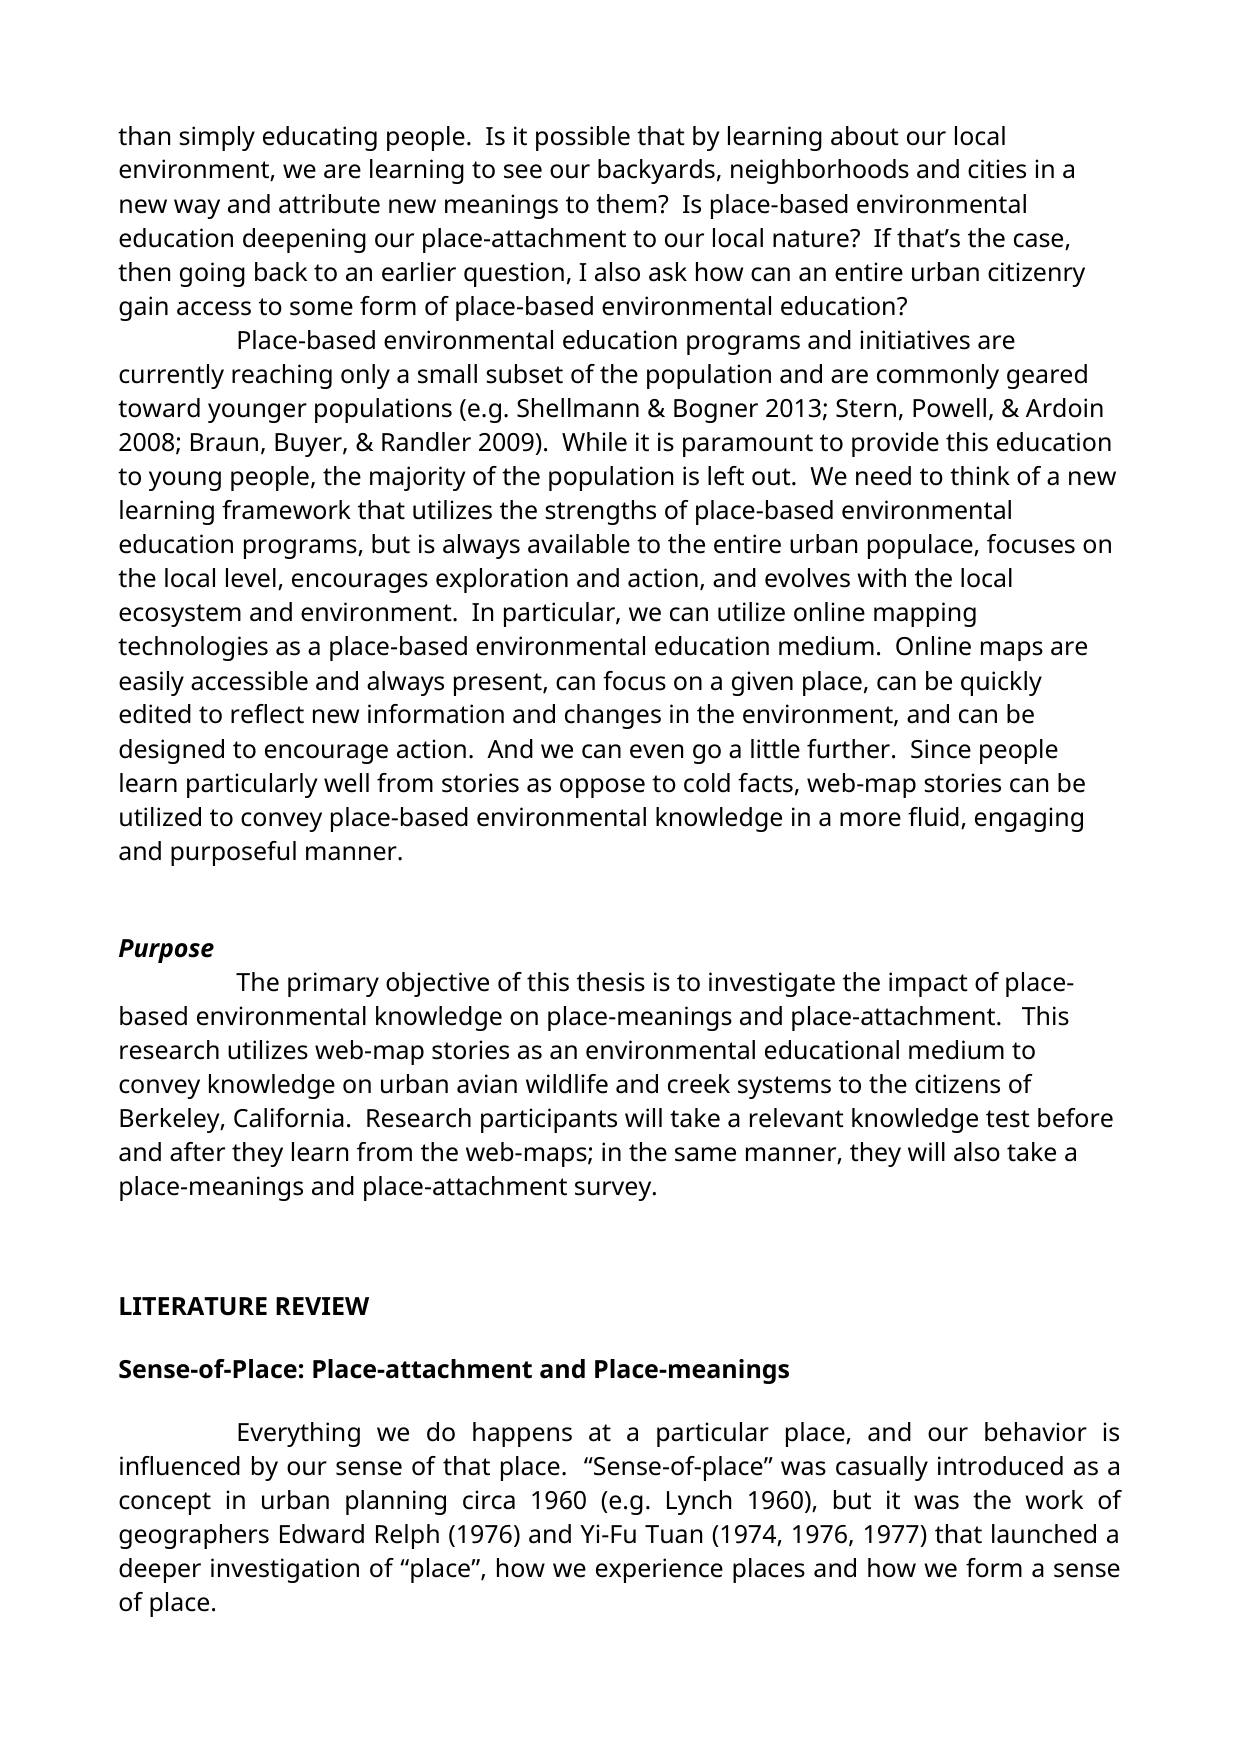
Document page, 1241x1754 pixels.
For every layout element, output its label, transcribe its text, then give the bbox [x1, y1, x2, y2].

text Place-based environmental education programs and initiatives are currently reaching only a small subset of the population and are commonly geared toward younger populations (e.g. Shellmann & Bogner 2013; Stern, Powell, & Ardoin 2008; Braun, Buyer, & Randler 2009). While it is paramount to provide this education to young people, the majority of the population is left out. We need to think of a new learning framework that utilizes the strengths of place-based environmental education programs, but is always available to the entire urban populace, focuses on the local level, encourages exploration and action, and evolves with the local ecosystem and environment. In particular, we can utilize online mapping technologies as a place-based environmental education medium. Online maps are easily accessible and always present, can focus on a given place, can be quickly edited to reflect new information and changes in the environment, and can be designed to encourage action. And we can even go a little further. Since people learn particularly well from stories as oppose to cold facts, web-map stories can be utilized to convey place-based environmental knowledge in a more fluid, engaging and purposeful manner. [118, 322, 1122, 867]
text Everything we do happens at a particular place, and our behavior is influenced by our sense of that place. “Sense-of-place” was casually introduced as a concept in urban planning circa 1960 (e.g. Lynch 1960), but it was the work of geographers Edward Relph (1976) and Yi-Fu Tuan (1974, 1976, 1977) that launched a deeper investigation of “place”, how we experience places and how we form a sense of place. [118, 1415, 1122, 1619]
text Sense-of-Place: Place-attachment and Place-meanings [118, 1352, 1122, 1386]
text Purpose [118, 930, 1122, 964]
text The primary objective of this thesis is to investigate the impact of place-based environmental knowledge on place-meanings and place-attachment. This research utilizes web-map stories as an environmental educational medium to convey knowledge on urban avian wildlife and creek systems to the citizens of Berkeley, California. Research participants will take a relevant knowledge test before and after they learn from the web-maps; in the same manner, they will also take a place-meanings and place-attachment survey. [118, 964, 1122, 1203]
text LITERATURE REVIEW [118, 1289, 1122, 1323]
text than simply educating people. Is it possible that by learning about our local environment, we are learning to see our backyards, neighborhoods and cities in a new way and attribute new meanings to them? Is place-based environmental education deepening our place-attachment to our local nature? If that’s the case, then going back to an earlier question, I also ask how can an entire urban citizenry gain access to some form of place-based environmental education? [118, 118, 1122, 322]
